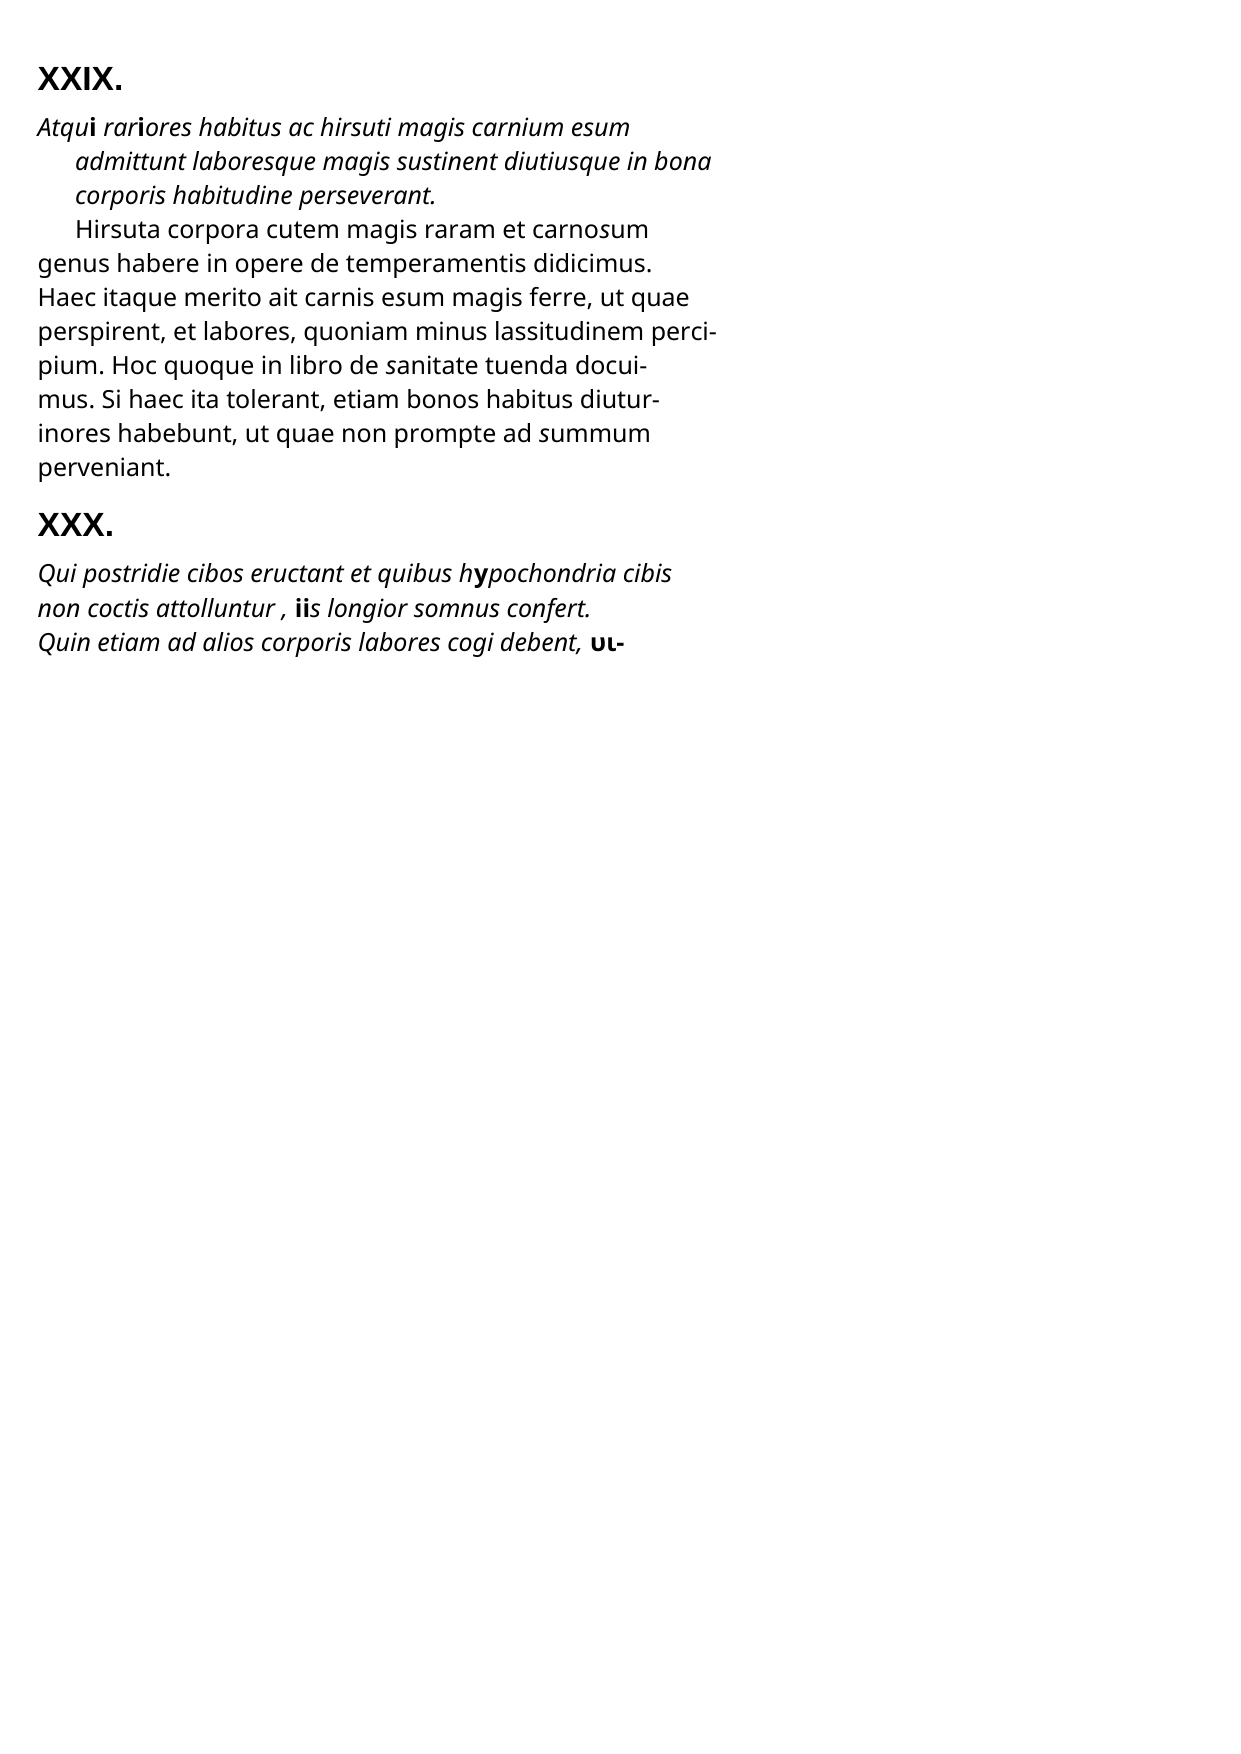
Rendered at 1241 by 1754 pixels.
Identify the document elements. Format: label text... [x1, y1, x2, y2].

subtitle XXIX. [37, 58, 1203, 97]
subtitle XXX. [37, 505, 1203, 544]
text Atqui rariores habitus ac hirsuti magis carnium esum admittunt laboresque magis sustinent diutiusque in bona corporis habitudine perseverant. [37, 109, 1203, 212]
text Qui postridie cibos eructant et quibus hypochondria cibis non coctis attolluntur , iis longior somnus confert. Quin etiam ad alios corporis labores cogi debent, υι- [37, 556, 1203, 658]
text Hirsuta corpora cutem magis raram et carnosum genus habere in opere de temperamentis didicimus. Haec itaque merito ait carnis esum magis ferre, ut quae perspirent, et labores, quoniam minus lassitudinem perci- pium. Hoc quoque in libro de sanitate tuenda docui- mus. Si haec ita tolerant, etiam bonos habitus diutur- inores habebunt, ut quae non prompte ad summum perveniant. [37, 212, 1203, 484]
